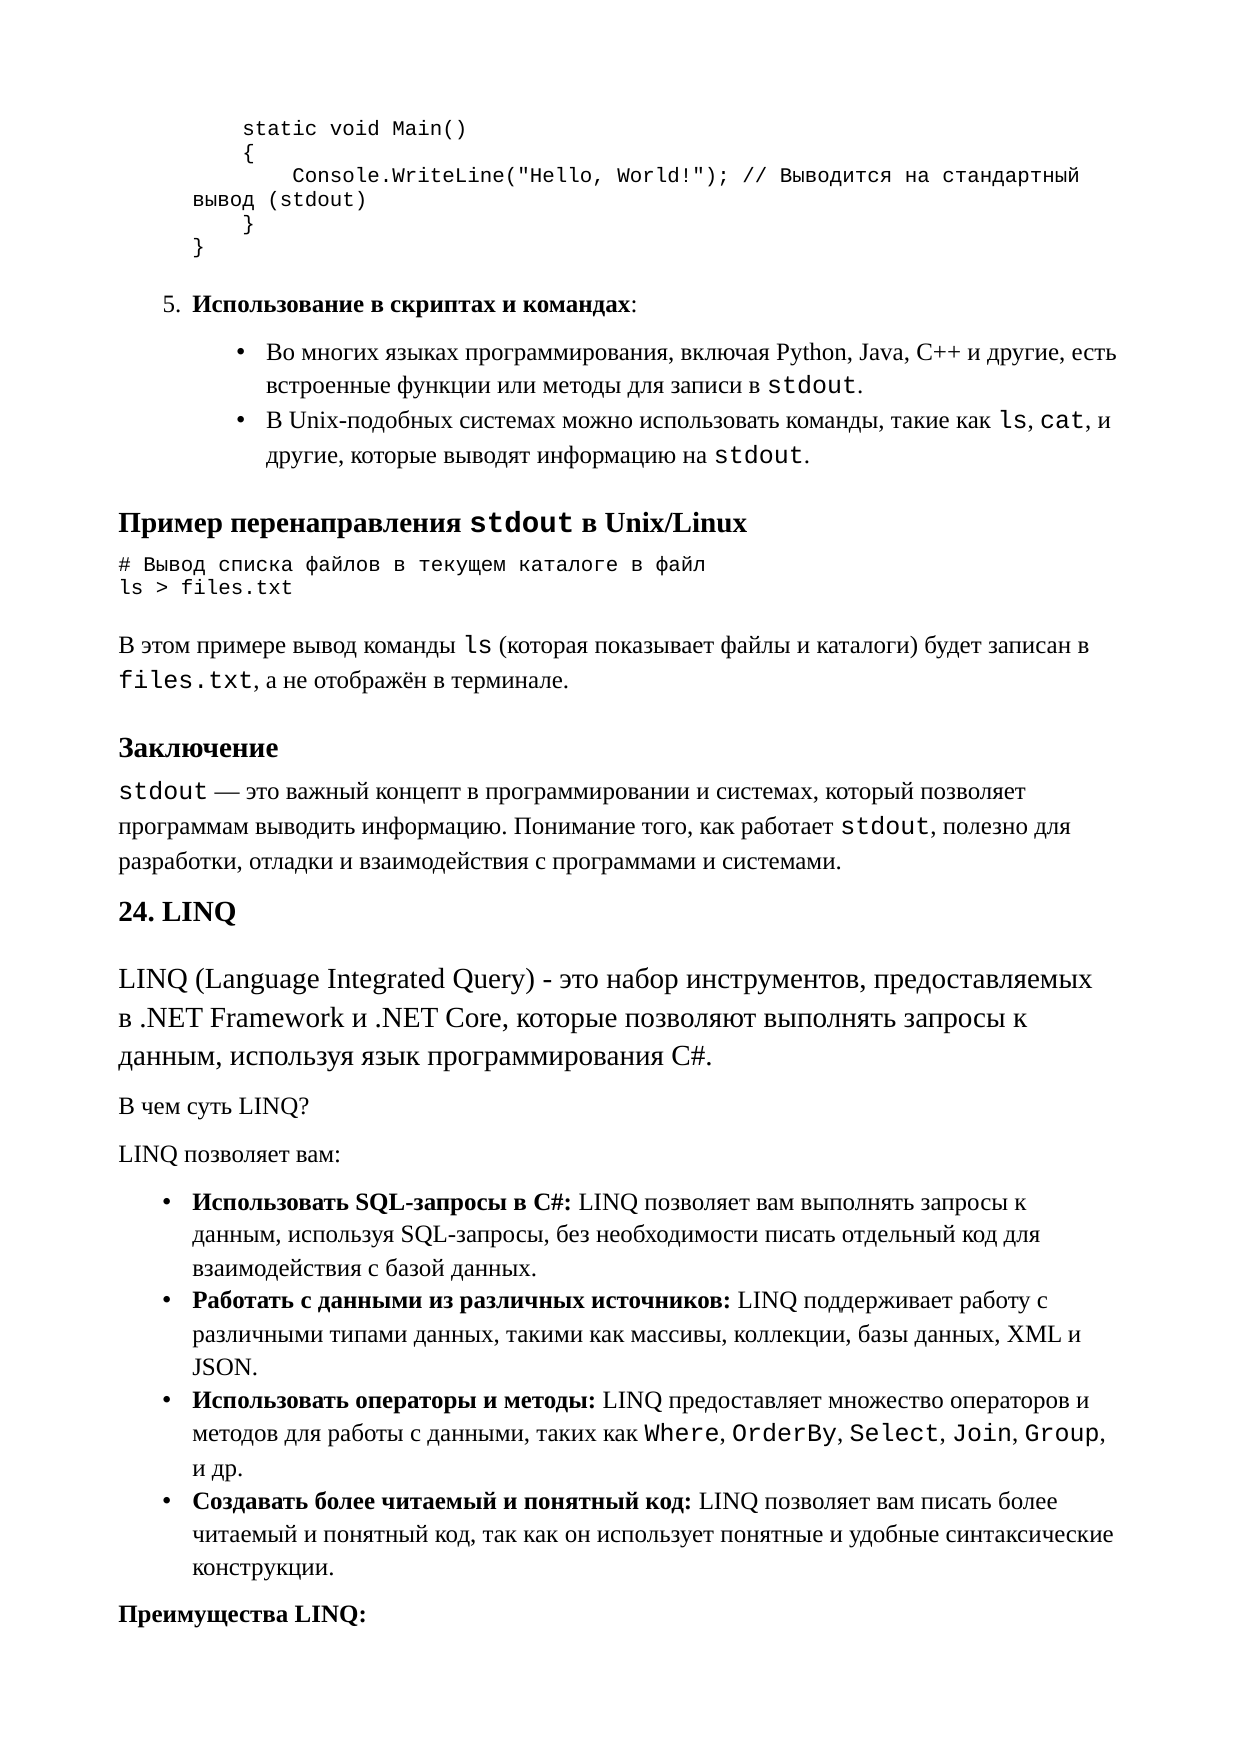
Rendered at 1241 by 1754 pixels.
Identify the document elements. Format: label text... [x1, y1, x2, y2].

text 24. LINQ [118, 894, 1122, 928]
text В чем суть LINQ? [118, 1091, 1122, 1120]
list Во многих языках программирования, включая Python, Java, C++ и другие, есть встроенные функции или методы для записи в stdout. [236, 337, 1122, 401]
subtitle Заключение [118, 730, 1122, 764]
text # Вывод списка файлов в текущем каталоге в файл [118, 554, 1122, 577]
list В Unix-подобных системах можно использовать команды, такие как ls, cat, и другие, которые выводят информацию на stdout. [236, 406, 1122, 471]
list Создавать более читаемый и понятный код: LINQ позволяет вам писать более читаемый и понятный код, так как он использует понятные и удобные синтаксические конструкции. [162, 1486, 1122, 1581]
list Использование в скриптах и командах: [162, 289, 1122, 318]
text LINQ позволяет вам: [118, 1139, 1122, 1168]
subtitle Пример перенаправления stdout в Unix/Linux [118, 505, 1122, 541]
list Использовать SQL-запросы в C#: LINQ позволяет вам выполнять запросы к данным, используя SQL-запросы, без необходимости писать отдельный код для взаимодействия с базой данных. [162, 1187, 1122, 1281]
text LINQ (Language Integrated Query) - это набор инструментов, предоставляемых в .NET Framework и .NET Core, которые позволяют выполнять запросы к данным, используя язык программирования C#. [118, 961, 1122, 1072]
list Работать с данными из различных источников: LINQ поддерживает работу с различными типами данных, такими как массивы, коллекции, базы данных, XML и JSON. [162, 1286, 1122, 1380]
list } [162, 236, 1122, 260]
list static void Main() [162, 118, 1122, 142]
text stdout — это важный концепт в программировании и системах, который позволяет программам выводить информацию. Понимание того, как работает stdout, полезно для разработки, отладки и взаимодействия с программами и системами. [118, 776, 1122, 875]
list { [162, 142, 1122, 165]
text В этом примере вывод команды ls (которая показывает файлы и каталоги) будет записан в files.txt, а не отображён в терминале. [118, 631, 1122, 696]
text ls > files.txt [118, 577, 1122, 601]
text Преимущества LINQ: [118, 1599, 1122, 1628]
list } [162, 213, 1122, 236]
list Использовать операторы и методы: LINQ предоставляет множество операторов и методов для работы с данными, таких как Where, OrderBy, Select, Join, Group, и др. [162, 1385, 1122, 1482]
list Console.WriteLine("Hello, World!"); // Выводится на стандартный вывод (stdout) [162, 165, 1122, 213]
